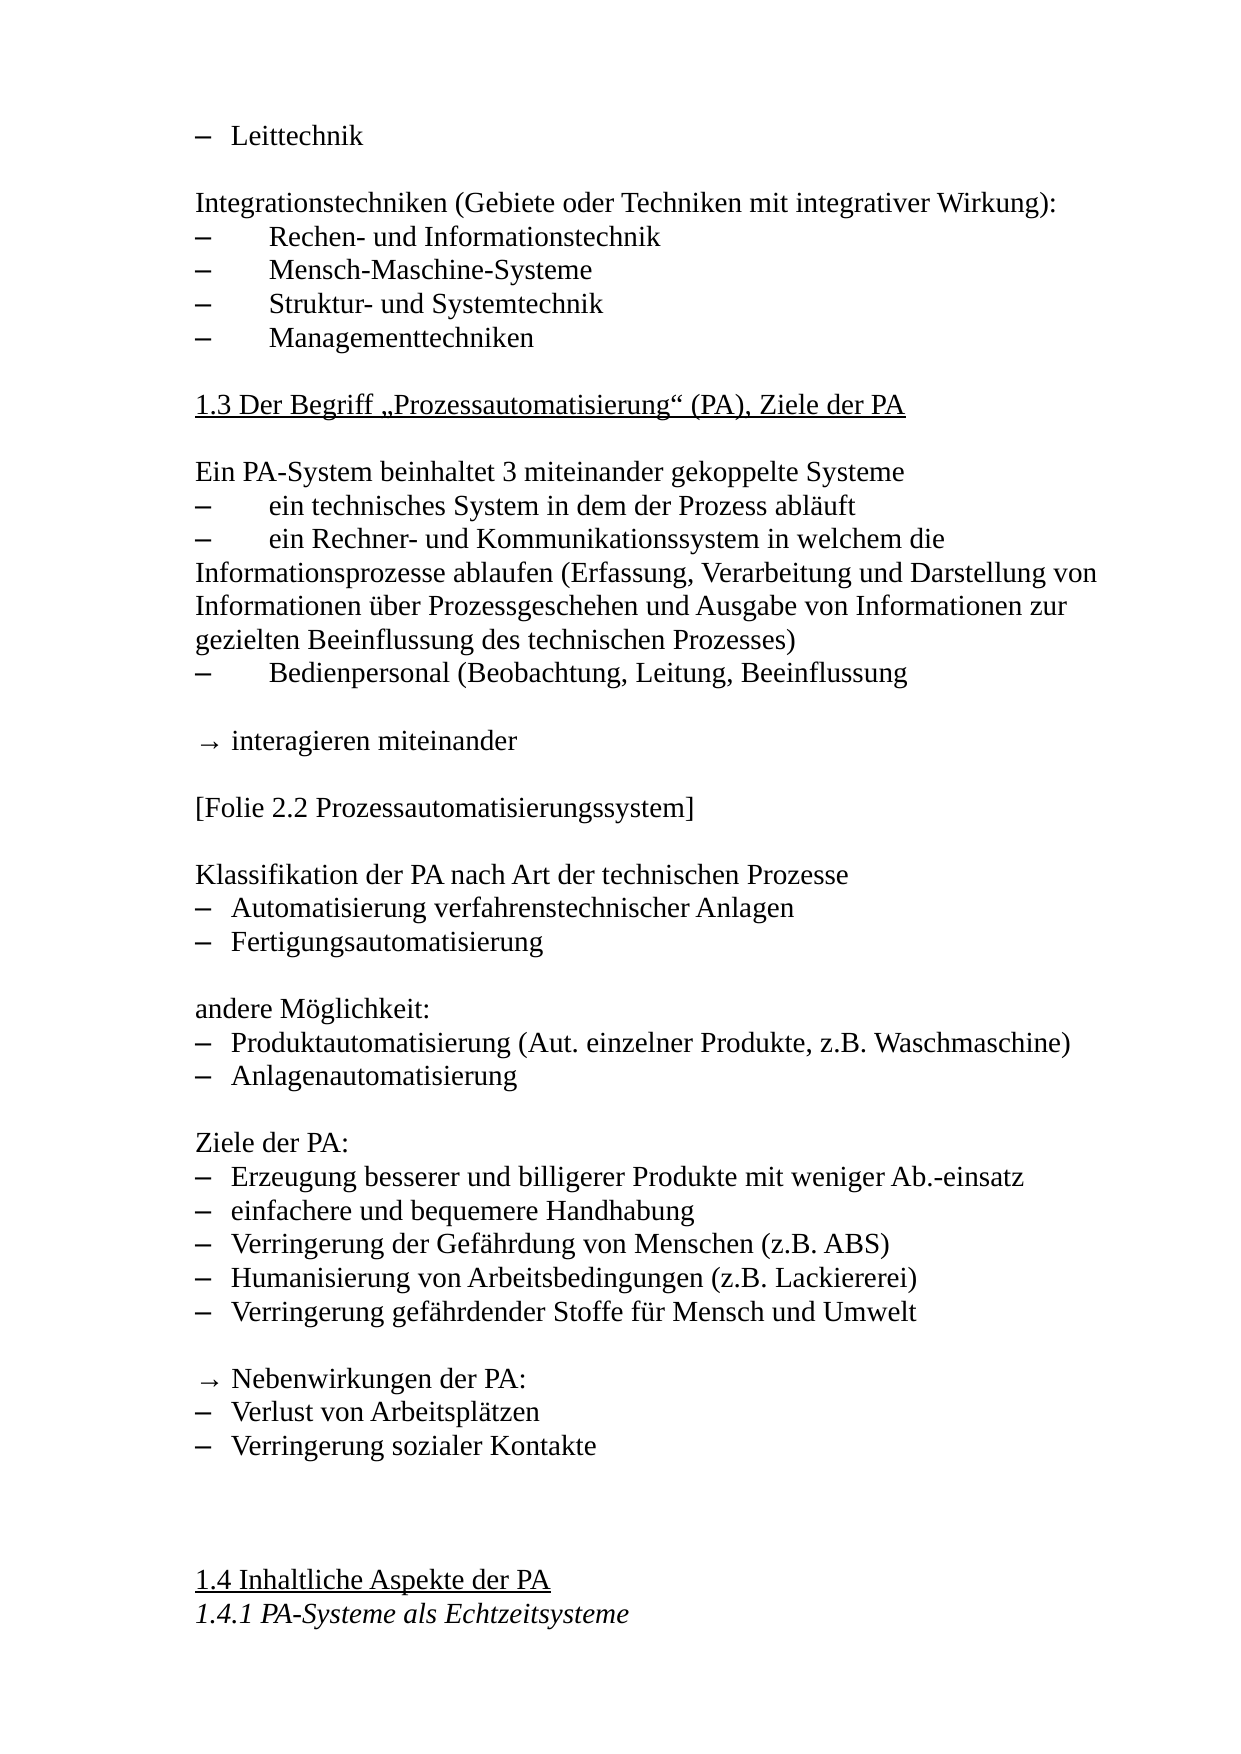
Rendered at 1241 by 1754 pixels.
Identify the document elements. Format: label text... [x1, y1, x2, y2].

text → interagieren miteinander [195, 723, 1122, 756]
text Ein PA-System beinhaltet 3 miteinander gekoppelte Systeme [195, 454, 1122, 488]
list Rechen- und Informationstechnik [195, 219, 1122, 252]
text 1.3 Der Begriff „Prozessautomatisierung“ (PA), Ziele der PA [195, 387, 1122, 421]
text 1.4 Inhaltliche Aspekte der PA [195, 1562, 1122, 1596]
list Struktur- und Systemtechnik [195, 286, 1122, 320]
text [Folie 2.2 Prozessautomatisierungssystem] [195, 790, 1122, 823]
list ein Rechner- und Kommunikationssystem in welchem die Informationsprozesse ablaufen (Erfassung, Verarbeitung und Darstellung von Informationen über Prozessgeschehen und Ausgabe von Informationen zur gezielten Beeinflussung des technischen Prozesses) [195, 521, 1122, 656]
text Ziele der PA: [195, 1126, 1122, 1159]
list Verlust von Arbeitsplätzen [195, 1394, 1122, 1428]
text Klassifikation der PA nach Art der technischen Prozesse [195, 857, 1122, 890]
list einfachere und bequemere Handhabung [195, 1193, 1122, 1226]
list Automatisierung verfahrenstechnischer Anlagen [195, 890, 1122, 924]
list Fertigungsautomatisierung [195, 924, 1122, 958]
list ein technisches System in dem der Prozess abläuft [195, 488, 1122, 521]
list Verringerung sozialer Kontakte [195, 1428, 1122, 1462]
list Verringerung gefährdender Stoffe für Mensch und Umwelt [195, 1294, 1122, 1327]
text andere Möglichkeit: [195, 991, 1122, 1025]
list Leittechnik [195, 118, 1122, 152]
list Anlagenautomatisierung [195, 1058, 1122, 1092]
list Verringerung der Gefährdung von Menschen (z.B. ABS) [195, 1226, 1122, 1260]
list Produktautomatisierung (Aut. einzelner Produkte, z.B. Waschmaschine) [195, 1025, 1122, 1058]
text Integrationstechniken (Gebiete oder Techniken mit integrativer Wirkung): [195, 185, 1122, 219]
list Erzeugung besserer und billigerer Produkte mit weniger Ab.-einsatz [195, 1159, 1122, 1193]
list Mensch-Maschine-Systeme [195, 252, 1122, 286]
text 1.4.1 PA-Systeme als Echtzeitsysteme [195, 1596, 1122, 1629]
text → Nebenwirkungen der PA: [195, 1361, 1122, 1394]
list Bedienpersonal (Beobachtung, Leitung, Beeinflussung [195, 656, 1122, 689]
list Managementtechniken [195, 320, 1122, 353]
list Humanisierung von Arbeitsbedingungen (z.B. Lackiererei) [195, 1260, 1122, 1294]
